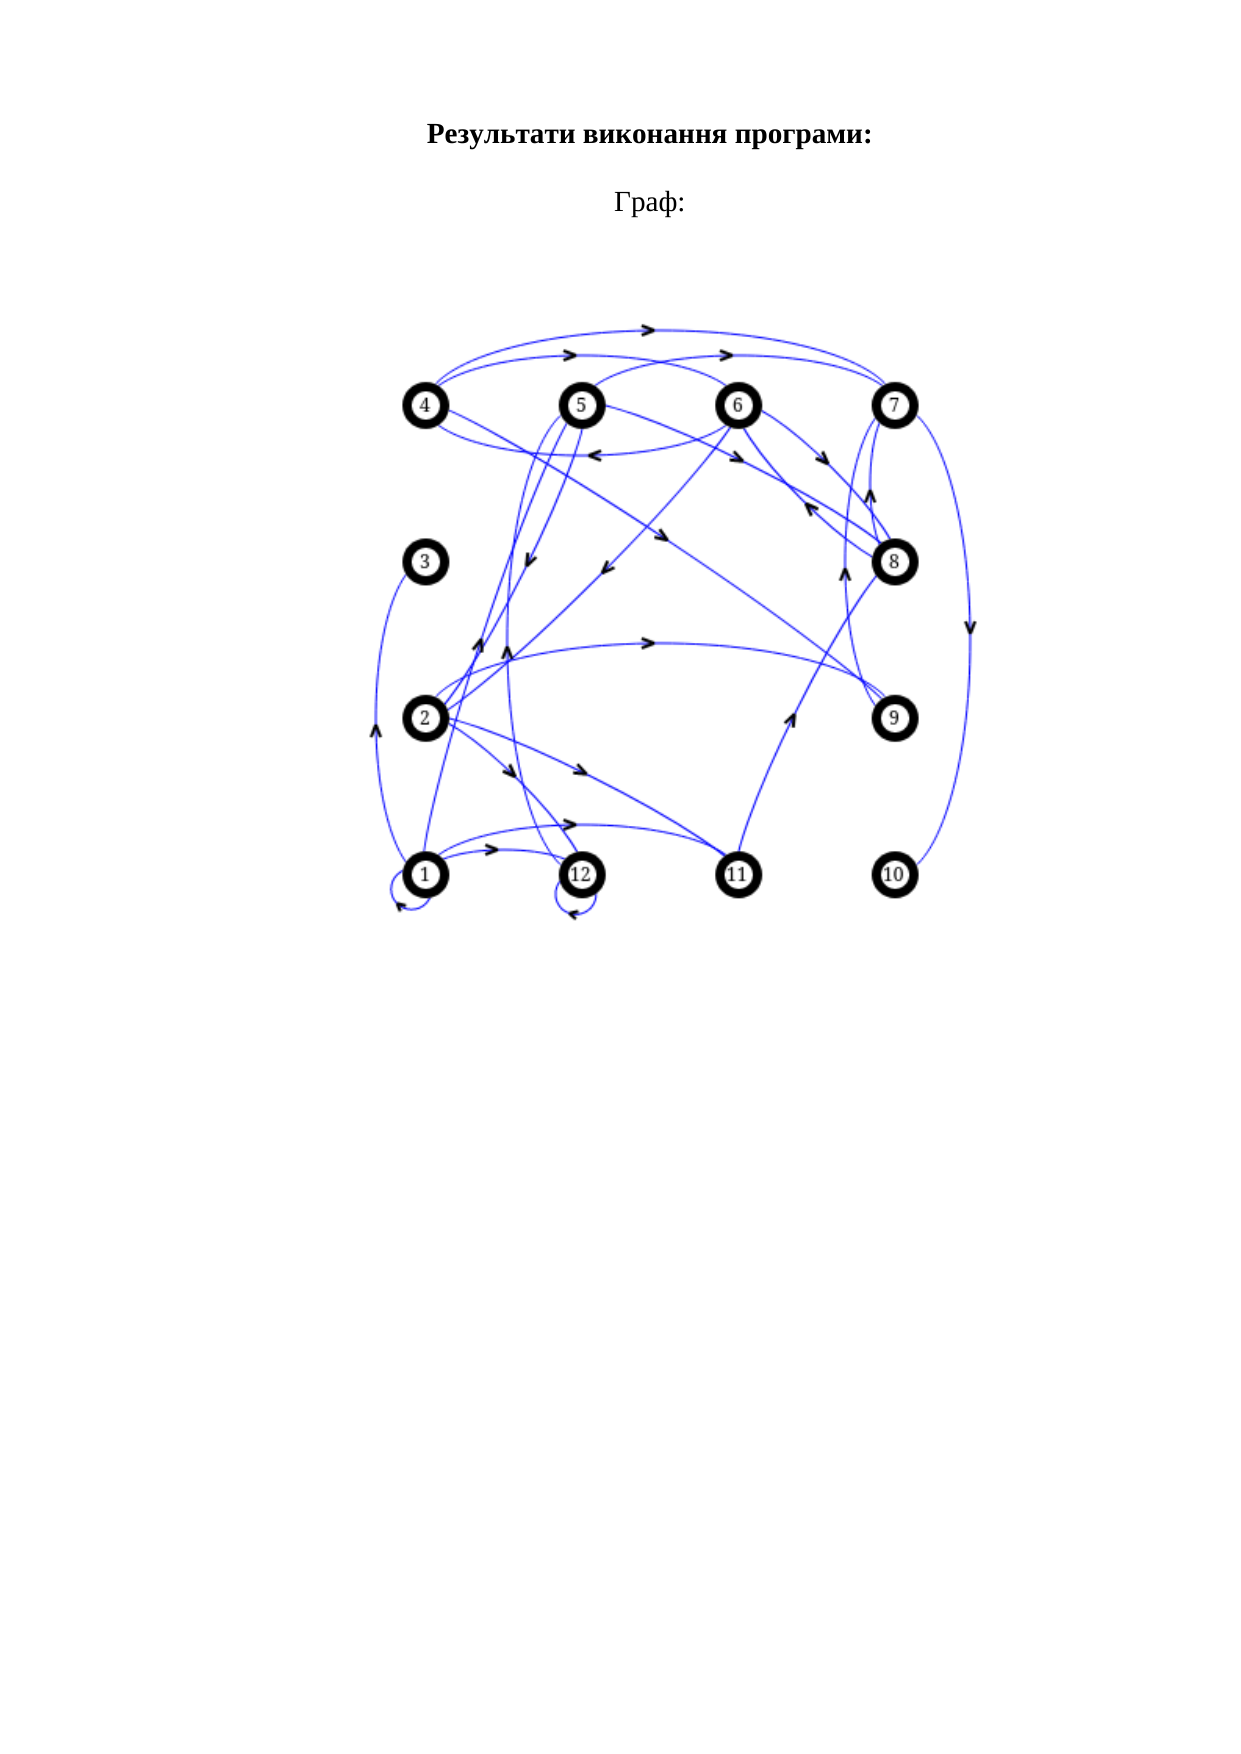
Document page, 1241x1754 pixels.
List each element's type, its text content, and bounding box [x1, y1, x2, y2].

text Результати виконання програми: [148, 117, 1152, 150]
text Граф: [148, 184, 1152, 217]
picture [301, 266, 1030, 983]
